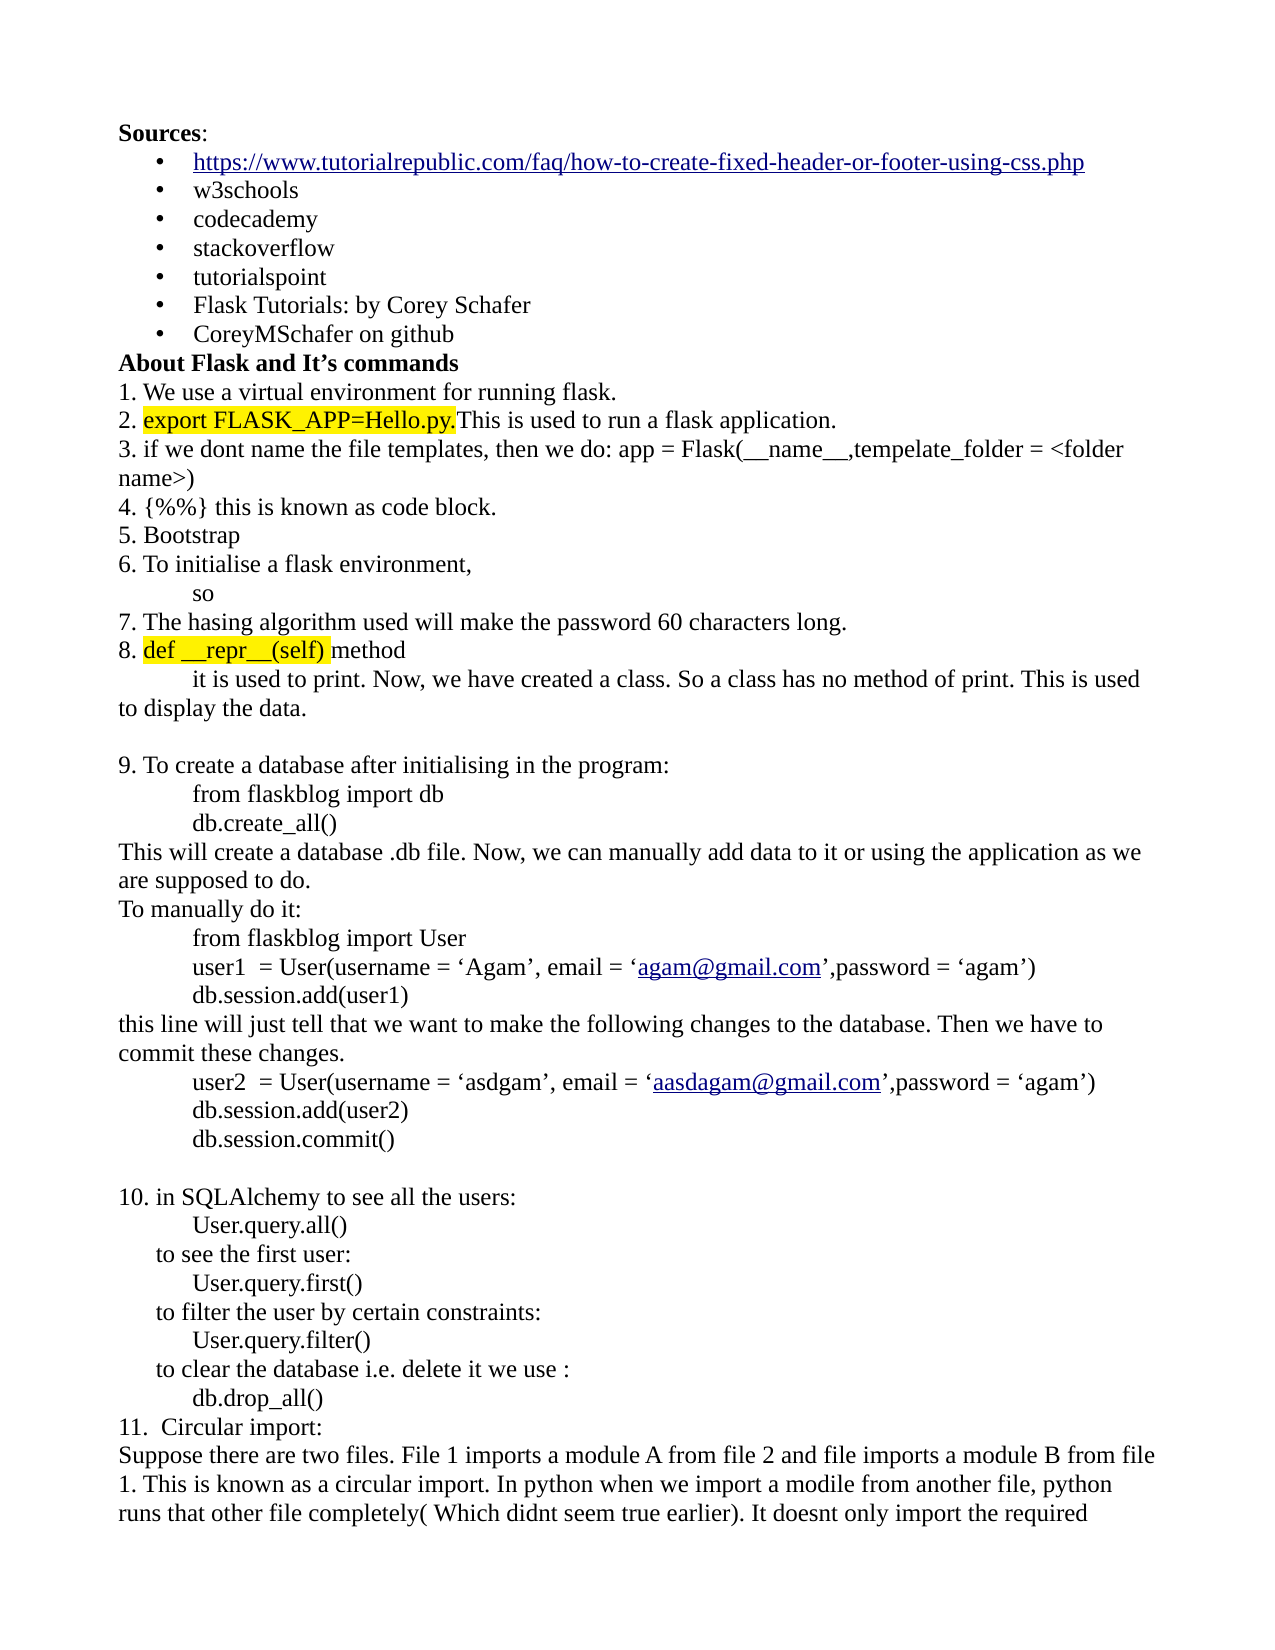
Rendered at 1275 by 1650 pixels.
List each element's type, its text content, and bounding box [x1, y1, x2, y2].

text User.query.filter() [118, 1326, 1157, 1354]
text Sources: [118, 118, 1157, 147]
text About Flask and It’s commands [118, 348, 1157, 377]
text db.drop_all() [118, 1383, 1157, 1412]
text to see the first user: [118, 1239, 1157, 1268]
list codecademy [156, 204, 1157, 233]
text 6. To initialise a flask environment, [118, 549, 1157, 578]
list CoreyMSchafer on github [156, 319, 1157, 348]
text it is used to print. Now, we have created a class. So a class has no method of print. This is used to display the data. [118, 664, 1157, 722]
text user2 = User(username = ‘asdgam’, email = ‘aasdagam@gmail.com’,password = ‘agam’) [118, 1067, 1157, 1096]
text This will create a database .db file. Now, we can manually add data to it or using the application as we are supposed to do. [118, 837, 1157, 894]
text 9. To create a database after initialising in the program: [118, 751, 1157, 779]
text this line will just tell that we want to make the following changes to the database. Then we have to commit these changes. [118, 1009, 1157, 1067]
text db.session.add(user1) [118, 981, 1157, 1009]
list tutorialspoint [156, 262, 1157, 291]
text db.create_all() [118, 808, 1157, 837]
text 10. in SQLAlchemy to see all the users: [118, 1182, 1157, 1211]
text User.query.all() [118, 1211, 1157, 1239]
text to clear the database i.e. delete it we use : [118, 1354, 1157, 1383]
list Flask Tutorials: by Corey Schafer [156, 291, 1157, 319]
list stackoverflow [156, 233, 1157, 262]
text 5. Bootstrap [118, 521, 1157, 549]
text 4. {%%} this is known as code block. [118, 492, 1157, 521]
text from flaskblog import User [118, 923, 1157, 952]
text db.session.add(user2) [118, 1096, 1157, 1124]
text 7. The hasing algorithm used will make the password 60 characters long. [118, 607, 1157, 636]
text 11. Circular import: [118, 1412, 1157, 1441]
text 3. if we dont name the file templates, then we do: app = Flask(__name__,tempelate_folder = <folder name>) [118, 434, 1157, 492]
text from flaskblog import db [118, 779, 1157, 808]
text 1. We use a virtual environment for running flask. [118, 377, 1157, 406]
list w3schools [156, 176, 1157, 204]
text so [118, 578, 1157, 607]
text User.query.first() [118, 1268, 1157, 1297]
text 2. export FLASK_APP=Hello.py.This is used to run a flask application. [118, 406, 1157, 434]
text db.session.commit() [118, 1124, 1157, 1153]
text user1 = User(username = ‘Agam’, email = ‘agam@gmail.com’,password = ‘agam’) [118, 952, 1157, 981]
text 8. def __repr__(self) method [118, 636, 1157, 664]
text to filter the user by certain constraints: [118, 1297, 1157, 1326]
text To manually do it: [118, 894, 1157, 923]
text Suppose there are two files. File 1 imports a module A from file 2 and file imports a module B from file 1. This is known as a circular import. In python when we import a modile from another file, python runs that other file completely( Which didnt seem true earlier). It doesnt only import the required [118, 1441, 1157, 1527]
list https://www.tutorialrepublic.com/faq/how-to-create-fixed-header-or-footer-using-css.php [156, 147, 1157, 176]
